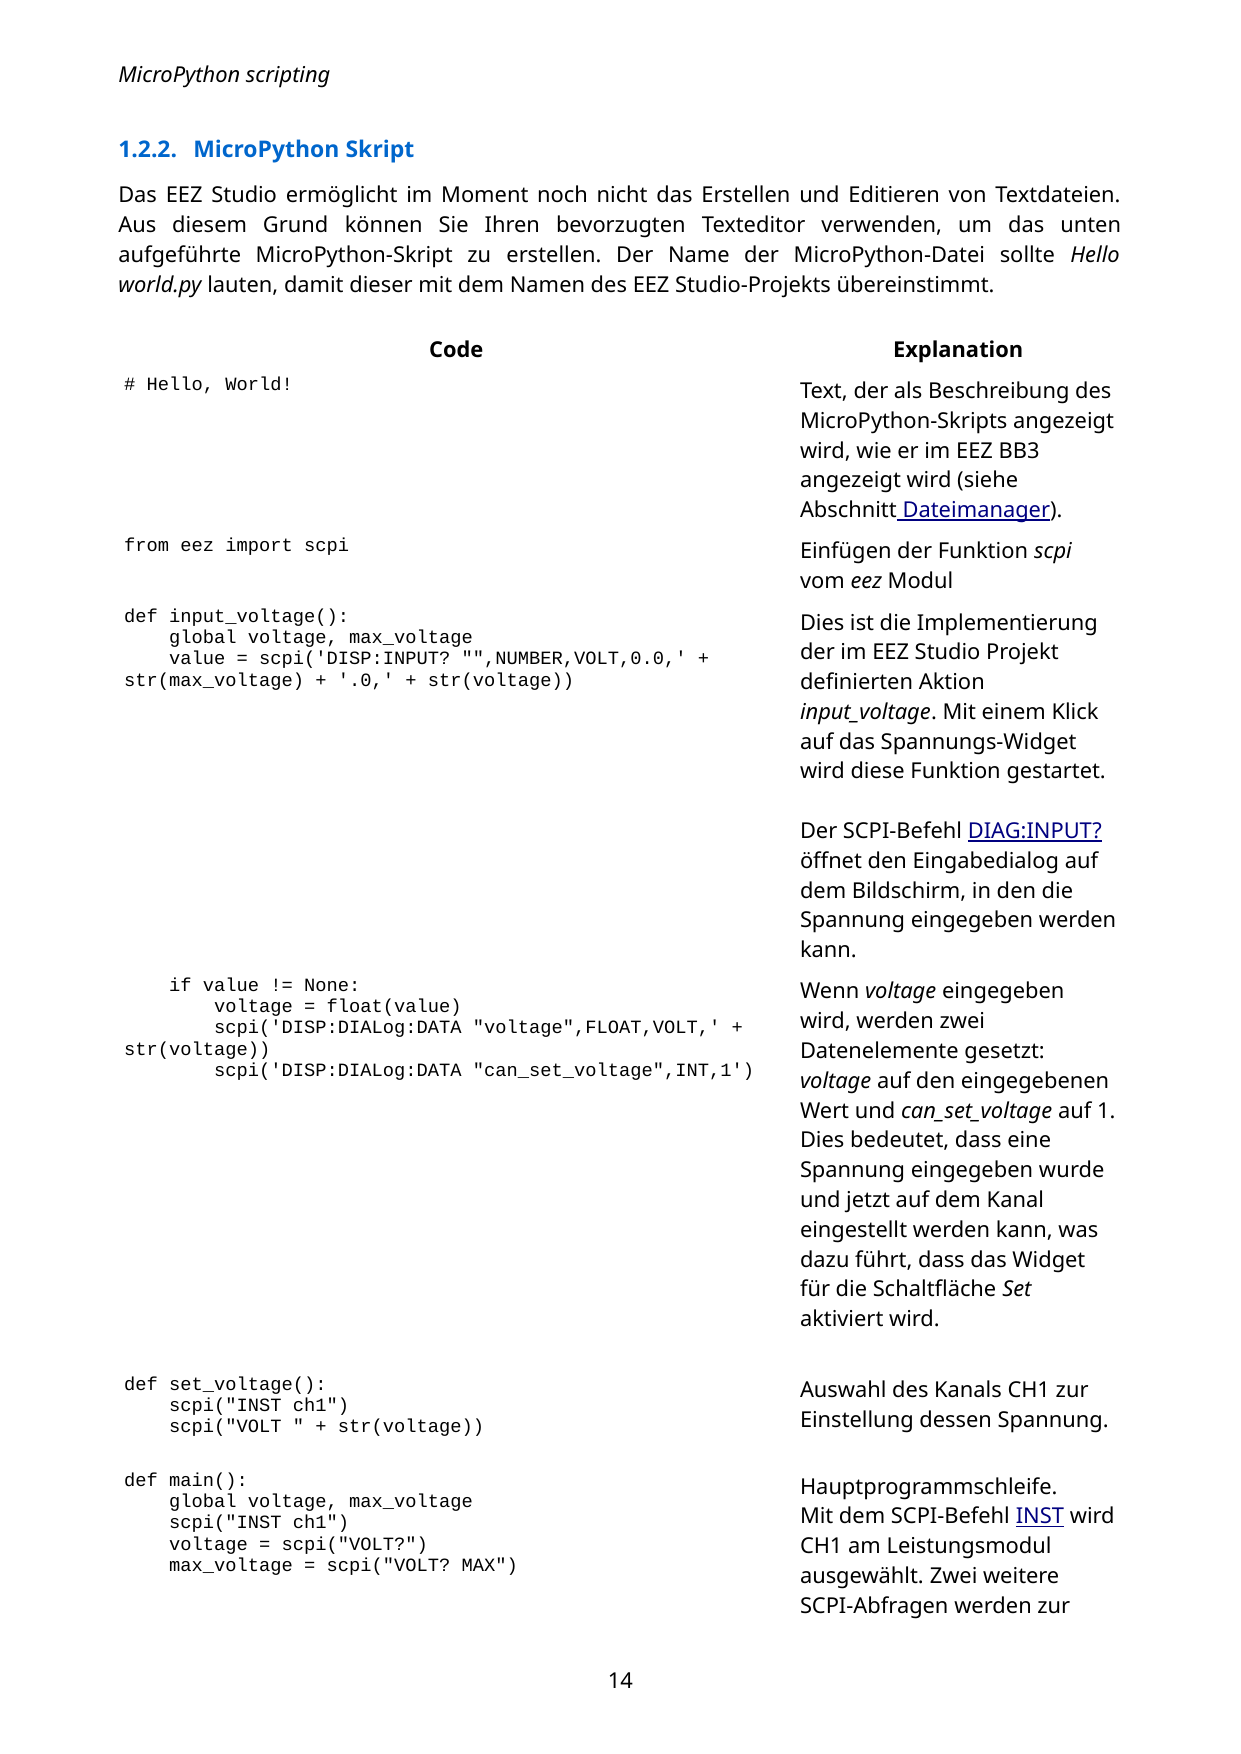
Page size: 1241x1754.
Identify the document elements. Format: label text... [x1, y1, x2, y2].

table_cell def set_voltage(): scpi("INST ch1") scpi("VOLT " + str(voltage)) [118, 1369, 794, 1465]
table_cell if value != None: voltage = float(value) scpi('DISP:DIALog:DATA "voltage",FLOAT,VOLT,' + str(voltage)) scpi('DISP:DIALog:DATA "can_set_voltage",INT,1') [118, 970, 794, 1368]
table_cell Auswahl des Kanals CH1 zur Einstellung dessen Spannung. [794, 1369, 1122, 1465]
table_header Code [118, 328, 794, 369]
table_cell Hauptprogrammschleife. Mit dem SCPI-Befehl INST wird CH1 am Leistungsmodul ausgewählt. Zwei weitere SCPI-Abfragen werden zur [794, 1465, 1122, 1625]
table_cell Text, der als Beschreibung des MicroPython-Skripts angezeigt wird, wie er im EEZ BB3 angezeigt wird (siehe Abschnitt Dateimanager). [794, 369, 1122, 530]
text Das EEZ Studio ermöglicht im Moment noch nicht das Erstellen und Editieren von Textdateien. Aus diesem Grund können Sie Ihren bevorzugten Texteditor verwenden, um das unten aufgeführte MicroPython-Skript zu erstellen. Der Name der MicroPython-Datei sollte Hello world.py lauten, damit dieser mit dem Namen des EEZ Studio-Projekts übereinstimmt. [118, 179, 1122, 298]
table_header Explanation [794, 328, 1122, 369]
table_cell def input_voltage(): global voltage, max_voltage value = scpi('DISP:INPUT? "",NUMBER,VOLT,0.0,' + str(max_voltage) + '.0,' + str(voltage)) [118, 601, 794, 970]
table_cell # Hello, World! [118, 369, 794, 530]
table_cell def main(): global voltage, max_voltage scpi("INST ch1") voltage = scpi("VOLT?") max_voltage = scpi("VOLT? MAX") [118, 1465, 794, 1625]
table_cell Dies ist die Implementierung der im EEZ Studio Projekt definierten Aktion input_voltage. Mit einem Klick auf das Spannungs-Widget wird diese Funktion gestartet. Der SCPI-Befehl DIAG:INPUT? öffnet den Eingabedialog auf dem Bildschirm, in den die Spannung eingegeben werden kann. [794, 601, 1122, 970]
subtitle MicroPython Skript [118, 133, 1122, 164]
table_cell Einfügen der Funktion scpi vom eez Modul [794, 530, 1122, 601]
table_cell from eez import scpi [118, 530, 794, 601]
table_cell Wenn voltage eingegeben wird, werden zwei Datenelemente gesetzt: voltage auf den eingegebenen Wert und can_set_voltage auf 1. Dies bedeutet, dass eine Spannung eingegeben wurde und jetzt auf dem Kanal eingestellt werden kann, was dazu führt, dass das Widget für die Schaltfläche Set aktiviert wird. [794, 970, 1122, 1368]
